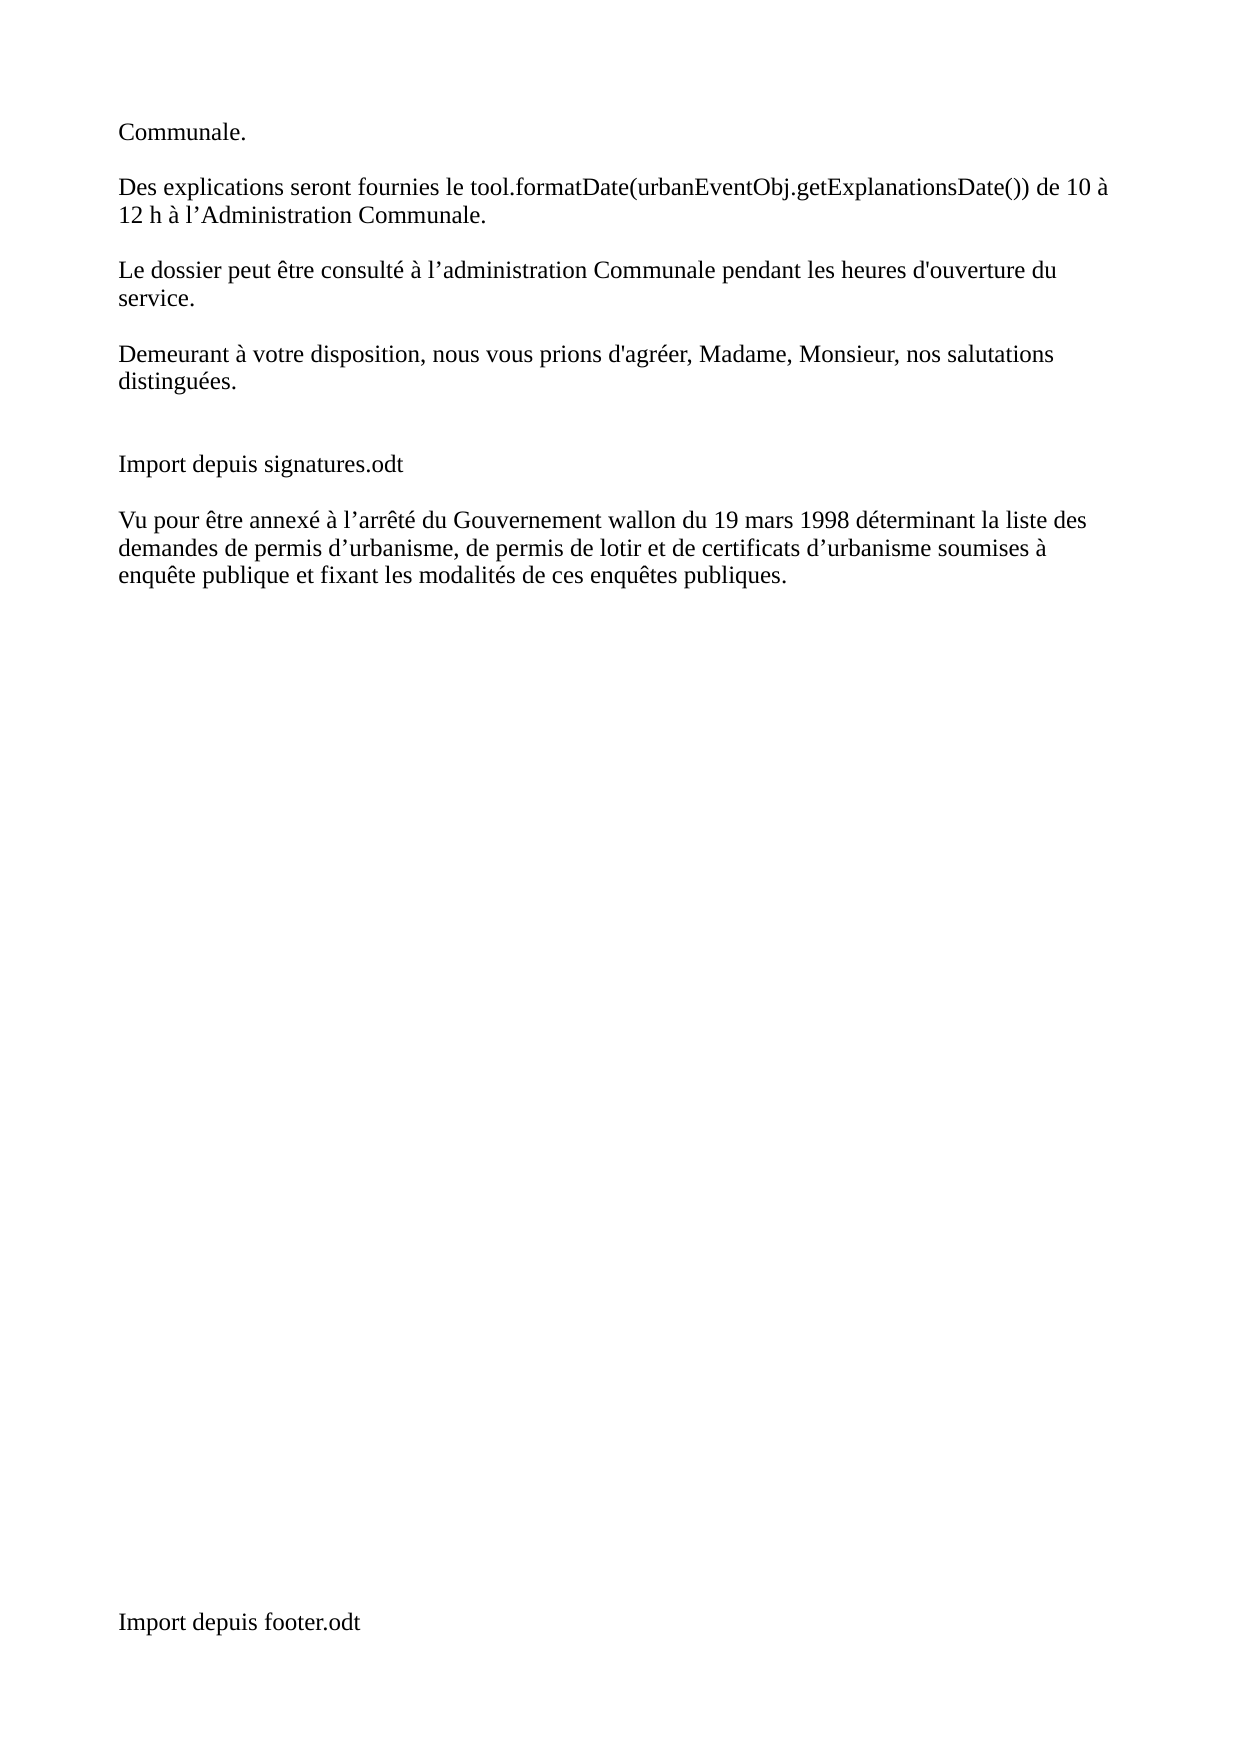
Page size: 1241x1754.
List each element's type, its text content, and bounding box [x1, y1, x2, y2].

text Vu pour être annexé à l’arrêté du Gouvernement wallon du 19 mars 1998 déterminant la liste des demandes de permis d’urbanisme, de permis de lotir et de certificats d’urbanisme soumises à enquête publique et fixant les modalités de ces enquêtes publiques. [118, 506, 1122, 589]
text Demeurant à votre disposition, nous vous prions d'agréer, Madame, Monsieur, nos salutations distinguées. [118, 340, 1122, 395]
text Communale. Des explications seront fournies le tool.formatDate(urbanEventObj.getExplanationsDate()) de 10 à 12 h à l’Administration Communale. Le dossier peut être consulté à l’administration Communale pendant les heures d'ouverture du service. [118, 118, 1122, 312]
text Import depuis signatures.odt [118, 451, 1122, 478]
